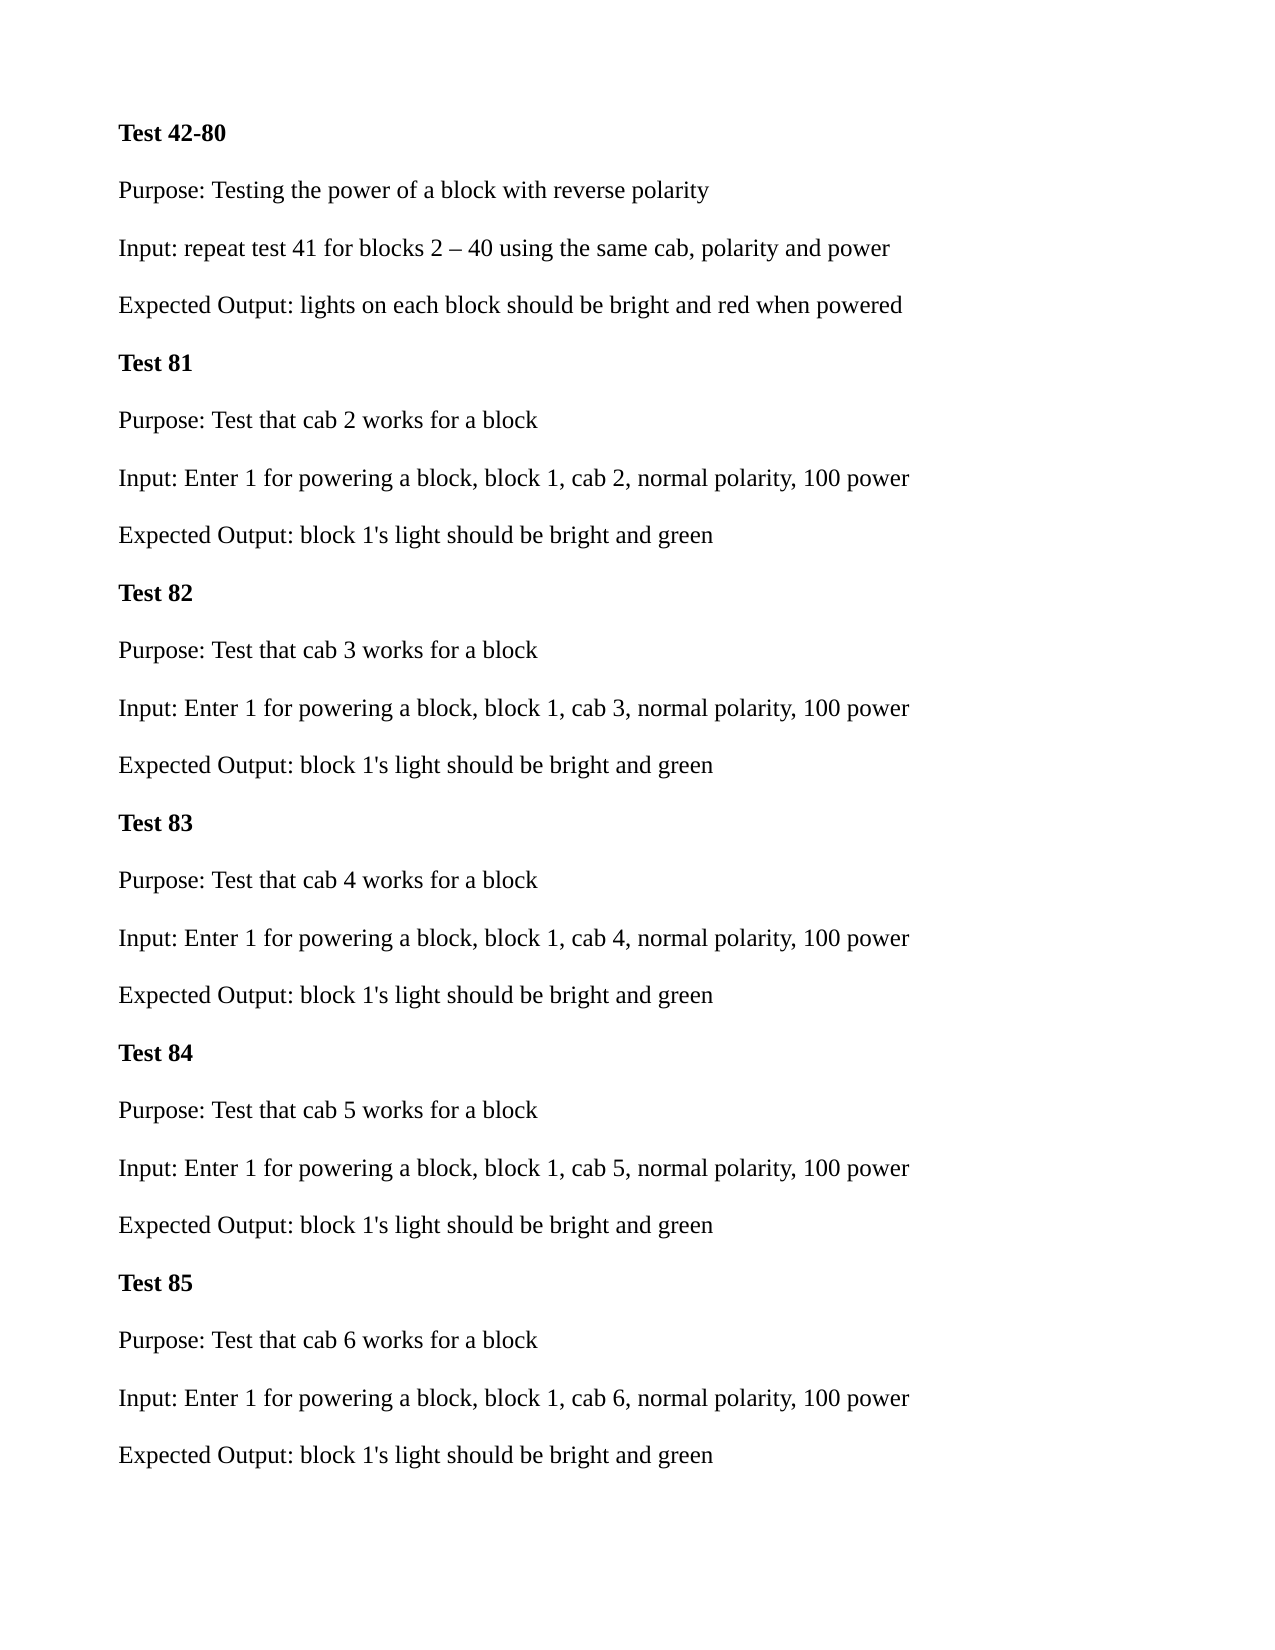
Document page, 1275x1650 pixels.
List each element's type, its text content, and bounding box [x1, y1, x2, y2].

text Input: Enter 1 for powering a block, block 1, cab 4, normal polarity, 100 power [118, 923, 1157, 952]
text Purpose: Test that cab 4 works for a block [118, 866, 1157, 894]
text Expected Output: block 1's light should be bright and green [118, 521, 1157, 549]
text Expected Output: block 1's light should be bright and green [118, 981, 1157, 1009]
text Test 85 [118, 1268, 1157, 1297]
text Input: Enter 1 for powering a block, block 1, cab 3, normal polarity, 100 power [118, 693, 1157, 722]
text Test 83 [118, 808, 1157, 837]
text Expected Output: block 1's light should be bright and green [118, 1441, 1157, 1469]
text Input: Enter 1 for powering a block, block 1, cab 2, normal polarity, 100 power [118, 463, 1157, 492]
text Expected Output: lights on each block should be bright and red when powered [118, 291, 1157, 319]
text Purpose: Test that cab 6 works for a block [118, 1326, 1157, 1354]
text Input: Enter 1 for powering a block, block 1, cab 5, normal polarity, 100 power [118, 1153, 1157, 1182]
text Input: Enter 1 for powering a block, block 1, cab 6, normal polarity, 100 power [118, 1383, 1157, 1412]
text Test 42-80 [118, 118, 1157, 147]
text Input: repeat test 41 for blocks 2 – 40 using the same cab, polarity and power [118, 233, 1157, 262]
text Test 81 [118, 348, 1157, 377]
text Expected Output: block 1's light should be bright and green [118, 1211, 1157, 1239]
text Purpose: Test that cab 3 works for a block [118, 636, 1157, 664]
text Purpose: Test that cab 5 works for a block [118, 1096, 1157, 1124]
text Test 82 [118, 578, 1157, 607]
text Purpose: Test that cab 2 works for a block [118, 406, 1157, 434]
text Test 84 [118, 1038, 1157, 1067]
text Expected Output: block 1's light should be bright and green [118, 751, 1157, 779]
text Purpose: Testing the power of a block with reverse polarity [118, 176, 1157, 204]
